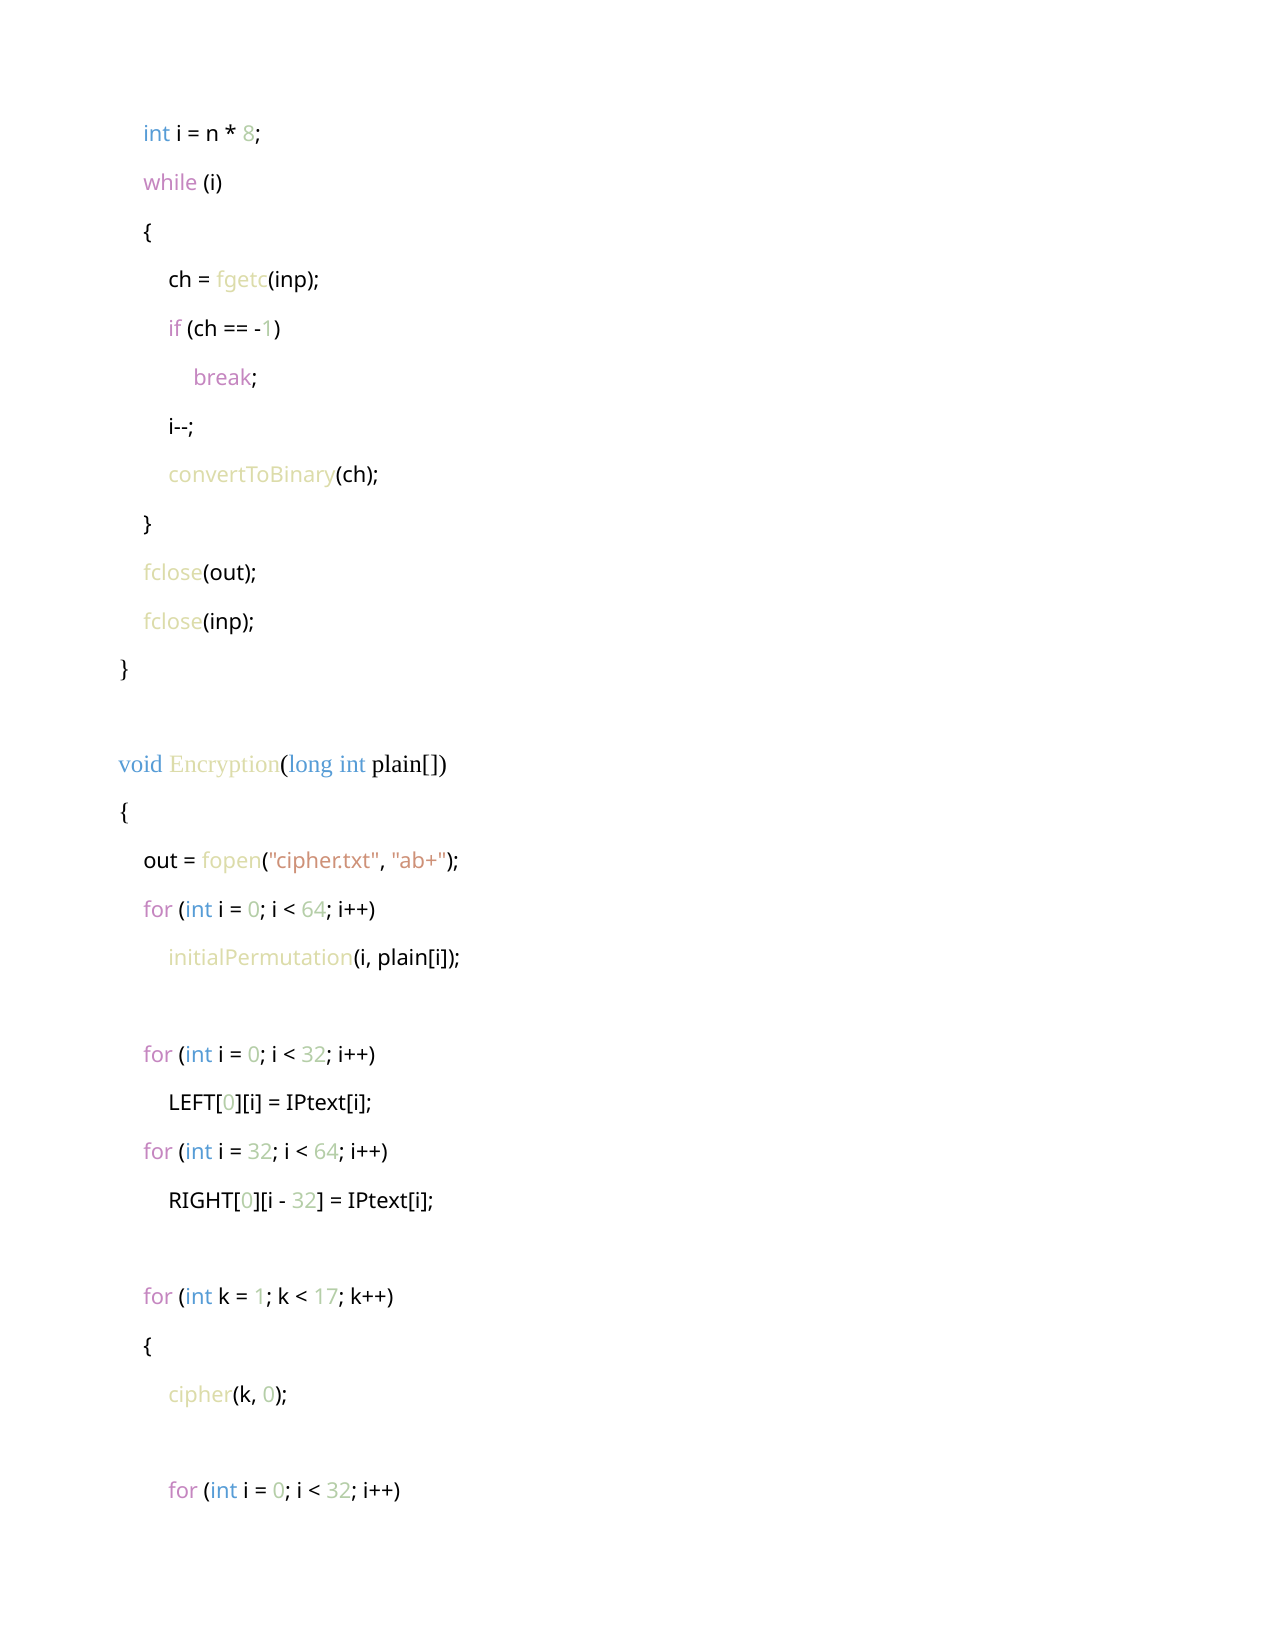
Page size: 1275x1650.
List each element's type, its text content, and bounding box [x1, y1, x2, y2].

text for (int i = 0; i < 32; i++) [118, 1039, 1157, 1068]
text void Encryption(long int plain[]) [118, 749, 1157, 778]
text for (int i = 0; i < 32; i++) [118, 1475, 1157, 1505]
text ch = fgetc(inp); [118, 264, 1157, 294]
text { [118, 797, 1157, 826]
text fclose(inp); [118, 606, 1157, 635]
text out = fopen("cipher.txt", "ab+"); [118, 845, 1157, 874]
text for (int i = 0; i < 64; i++) [118, 893, 1157, 923]
text for (int k = 1; k < 17; k++) [118, 1281, 1157, 1311]
text break; [118, 362, 1157, 392]
text { [118, 216, 1157, 245]
text } [118, 508, 1157, 538]
text for (int i = 32; i < 64; i++) [118, 1136, 1157, 1166]
text LEFT[0][i] = IPtext[i]; [118, 1087, 1157, 1117]
text while (i) [118, 167, 1157, 197]
text fclose(out); [118, 557, 1157, 587]
text i--; [118, 411, 1157, 440]
text cipher(k, 0); [118, 1379, 1157, 1408]
text RIGHT[0][i - 32] = IPtext[i]; [118, 1185, 1157, 1215]
text int i = n * 8; [118, 118, 1157, 148]
text if (ch == -1) [118, 313, 1157, 343]
text } [118, 654, 1157, 683]
text convertToBinary(ch); [118, 459, 1157, 489]
text initialPermutation(i, plain[i]); [118, 942, 1157, 972]
text { [118, 1330, 1157, 1360]
